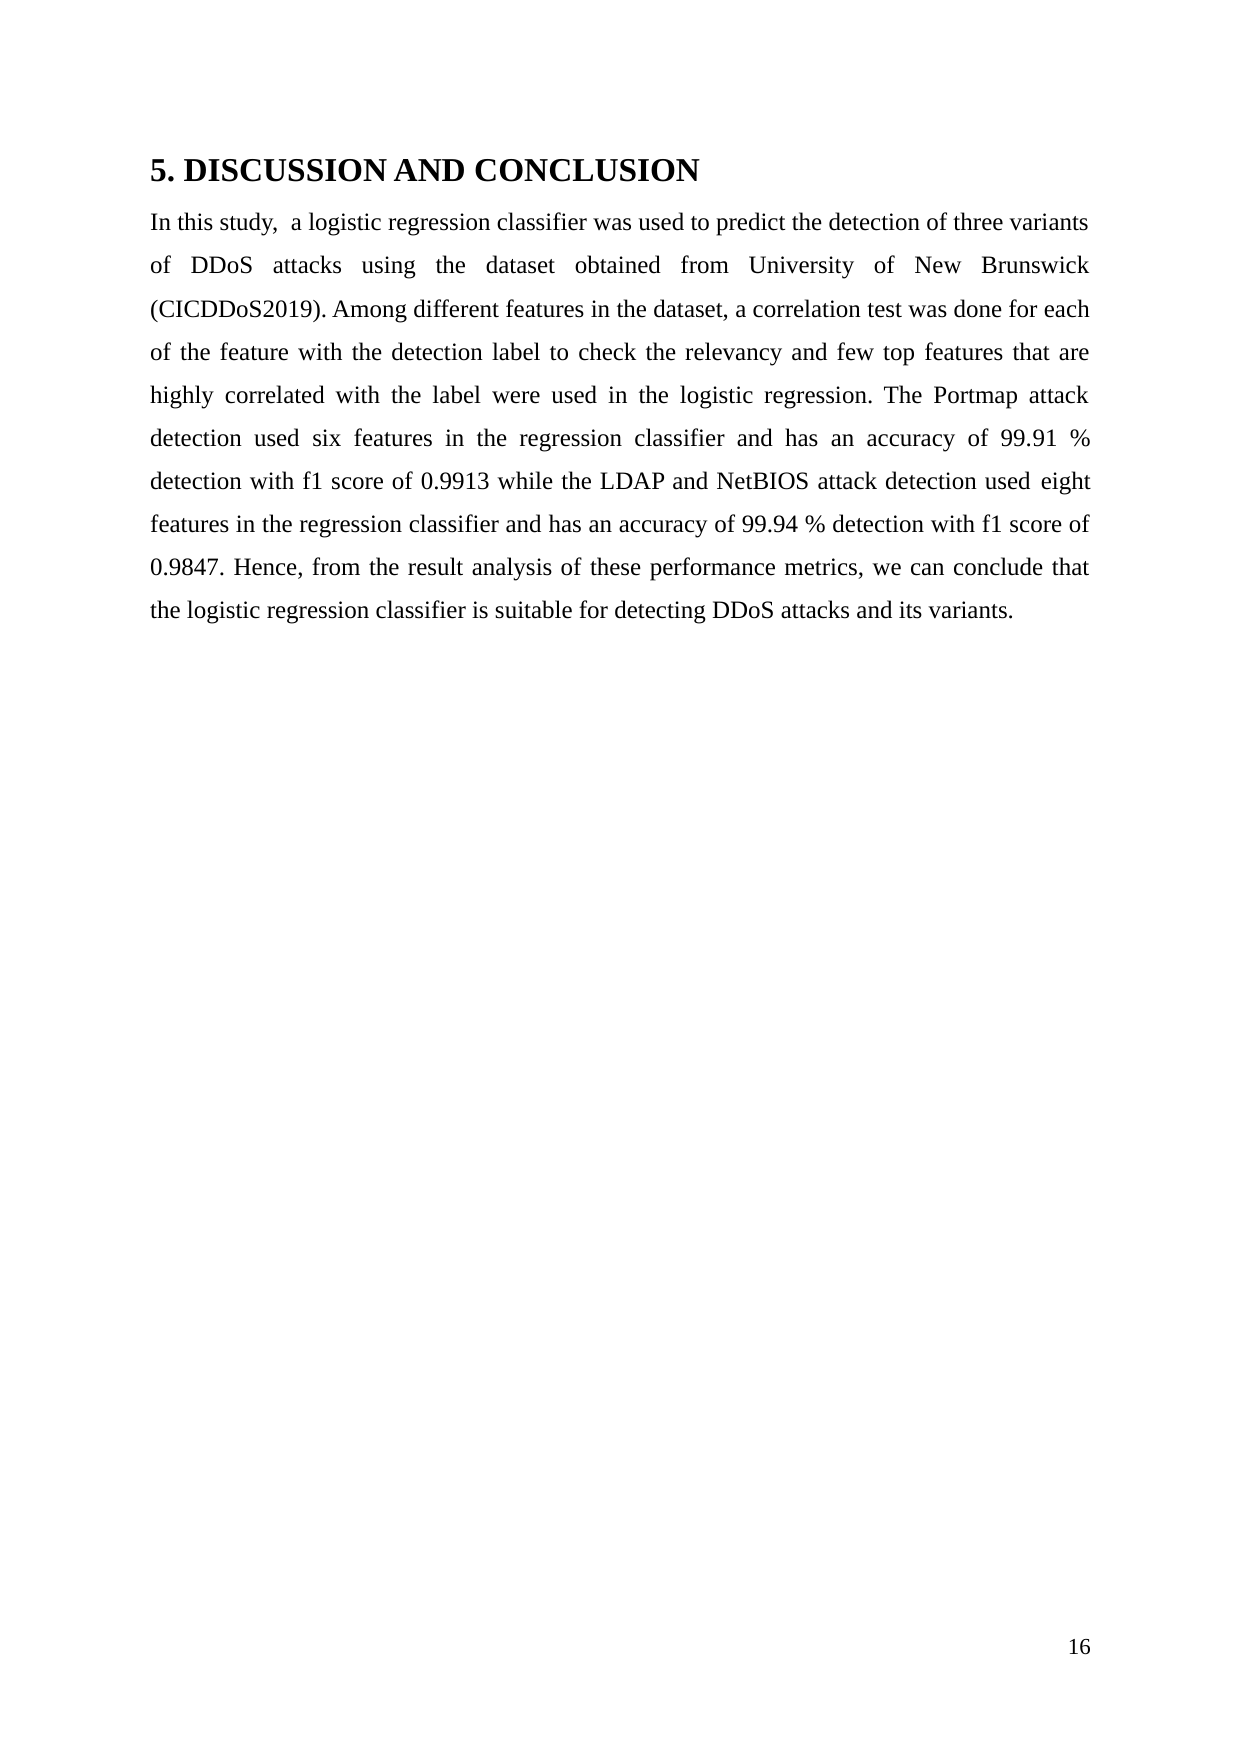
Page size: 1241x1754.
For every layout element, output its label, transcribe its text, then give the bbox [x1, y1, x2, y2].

subtitle 5. DISCUSSION AND CONCLUSION [150, 150, 1091, 188]
text In this study, a logistic regression classifier was used to predict the detection of three variants of DDoS attacks using the dataset obtained from University of New Brunswick (CICDDoS2019). Among different features in the dataset, a correlation test was done for each of the feature with the detection label to check the relevancy and few top features that are highly correlated with the label were used in the logistic regression. The Portmap attack detection used six features in the regression classifier and has an accuracy of 99.91 % detection with f1 score of 0.9913 while the LDAP and NetBIOS attack detection used eight features in the regression classifier and has an accuracy of 99.94 % detection with f1 score of 0.9847. Hence, from the result analysis of these performance metrics, we can conclude that the logistic regression classifier is suitable for detecting DDoS attacks and its variants. [150, 207, 1091, 624]
